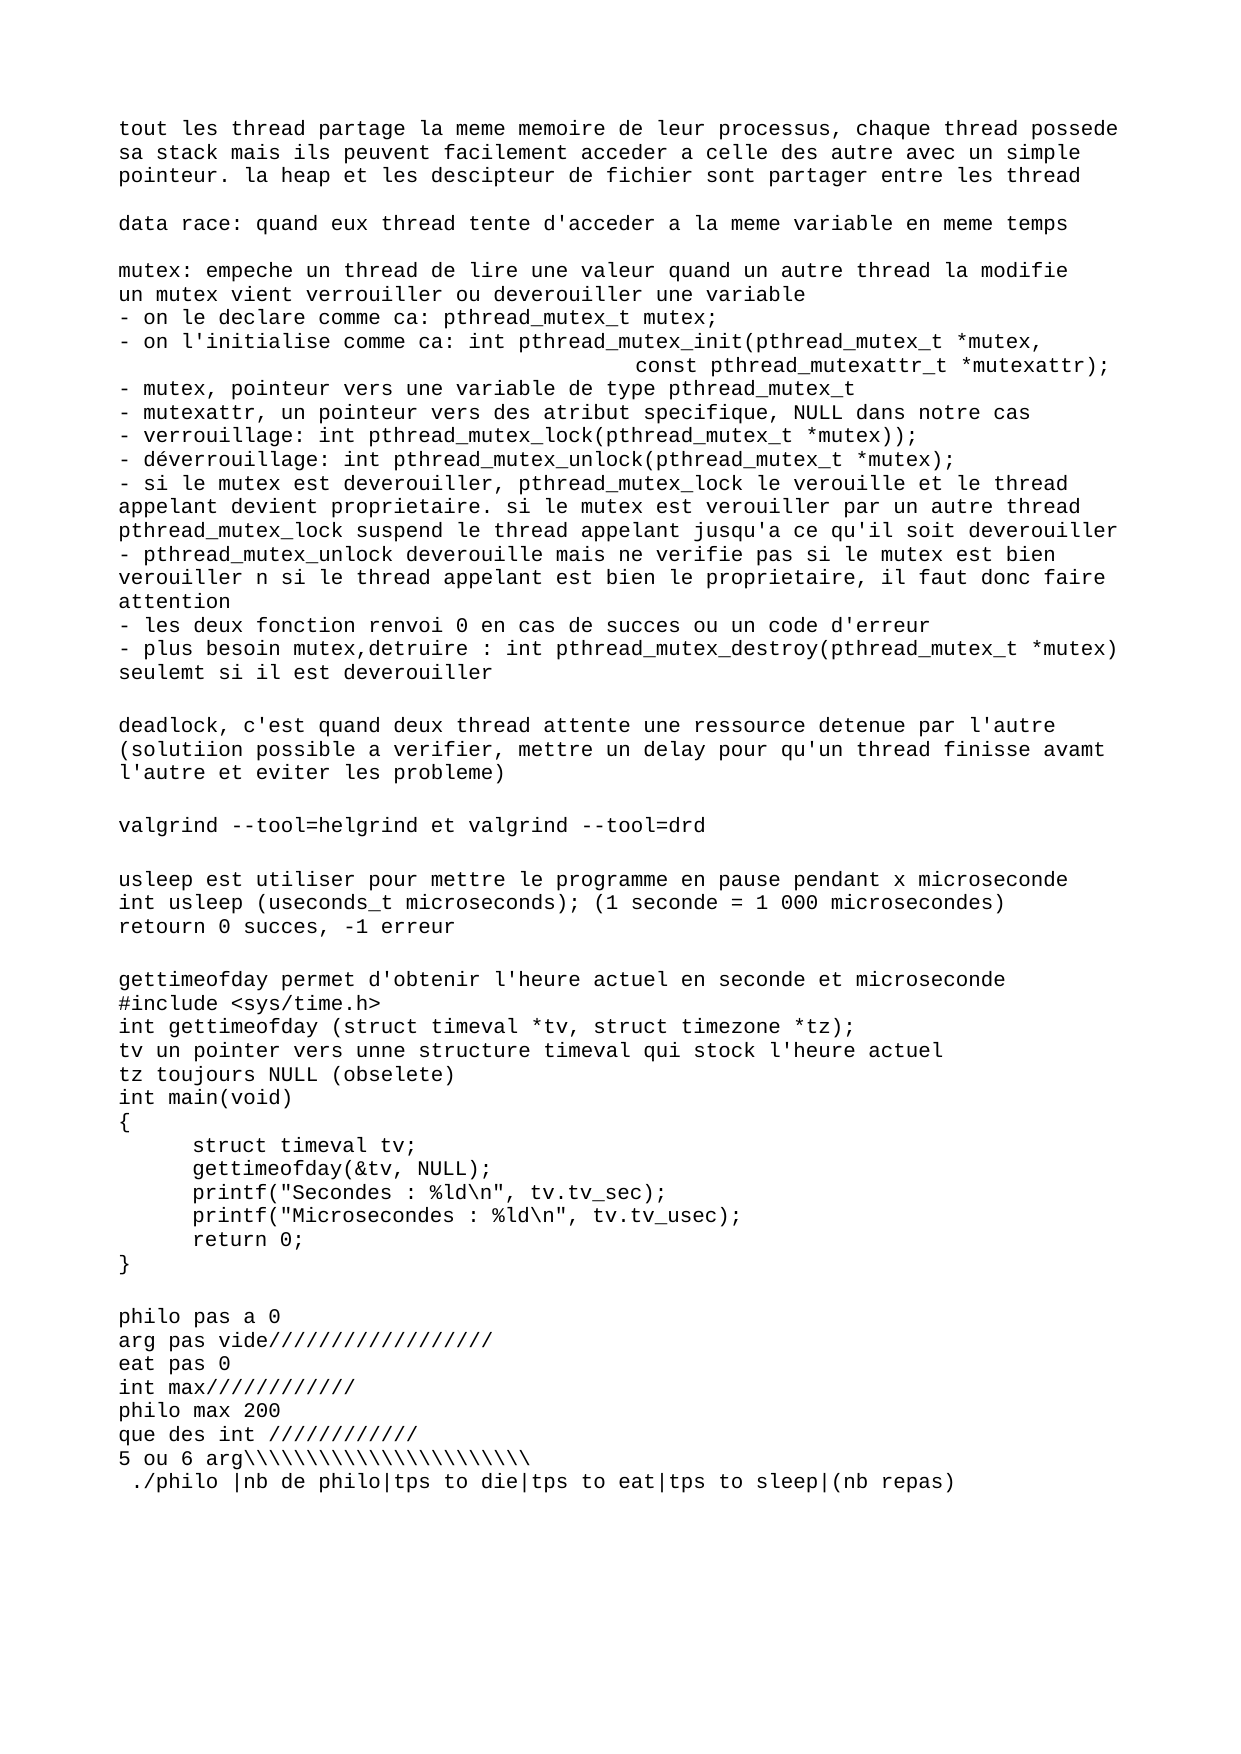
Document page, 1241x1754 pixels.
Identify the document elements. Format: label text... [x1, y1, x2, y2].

text tout les thread partage la meme memoire de leur processus, chaque thread possede sa stack mais ils peuvent facilement acceder a celle des autre avec un simple pointeur. la heap et les descipteur de fichier sont partager entre les thread [118, 118, 1122, 189]
text valgrind --tool=helgrind et valgrind --tool=drd [118, 816, 1122, 839]
text philo pas a 0 arg pas vide////////////////// eat pas 0 int max//////////// philo max 200 que des int //////////// 5 ou 6 arg\\\\\\\\\\\\\\\\\\\\\\\ ./philo |nb de philo|tps to die|tps to eat|tps to sleep|(nb repas) [118, 1306, 1122, 1495]
text usleep est utiliser pour mettre le programme en pause pendant x microseconde int usleep (useconds_t microseconds); (1 seconde = 1 000 microsecondes) retourn 0 succes, -1 erreur [118, 869, 1122, 939]
text data race: quand eux thread tente d'acceder a la meme variable en meme temps [118, 213, 1122, 236]
text mutex: empeche un thread de lire une valeur quand un autre thread la modifie un mutex vient verrouiller ou deverouiller une variable [118, 260, 1122, 307]
text - on le declare comme ca: pthread_mutex_t mutex; [118, 307, 1122, 331]
text deadlock, c'est quand deux thread attente une ressource detenue par l'autre (solutiion possible a verifier, mettre un delay pour qu'un thread finisse avamt l'autre et eviter les probleme) [118, 715, 1122, 786]
text - on l'initialise comme ca: int pthread_mutex_init(pthread_mutex_t *mutex, [118, 331, 1122, 354]
text gettimeofday permet d'obtenir l'heure actuel en seconde et microseconde #include <sys/time.h> int gettimeofday (struct timeval *tv, struct timezone *tz); tv un pointer vers unne structure timeval qui stock l'heure actuel tz toujours NULL (obselete) int main(void) { struct timeval tv; gettimeofday(&tv, NULL); printf("Secondes : %ld\n", tv.tv_sec); printf("Microsecondes : %ld\n", tv.tv_usec); return 0; } [118, 969, 1122, 1276]
text const pthread_mutexattr_t *mutexattr); - mutex, pointeur vers une variable de type pthread_mutex_t - mutexattr, un pointeur vers des atribut specifique, NULL dans notre cas - verrouillage: int pthread_mutex_lock(pthread_mutex_t *mutex)); - déverrouillage: int pthread_mutex_unlock(pthread_mutex_t *mutex); - si le mutex est deverouiller, pthread_mutex_lock le verouille et le thread appelant devient proprietaire. si le mutex est verouiller par un autre thread pthread_mutex_lock suspend le thread appelant jusqu'a ce qu'il soit deverouiller - pthread_mutex_unlock deverouille mais ne verifie pas si le mutex est bien verouiller n si le thread appelant est bien le proprietaire, il faut donc faire attention - les deux fonction renvoi 0 en cas de succes ou un code d'erreur - plus besoin mutex,detruire : int pthread_mutex_destroy(pthread_mutex_t *mutex) seulemt si il est deverouiller [118, 354, 1122, 686]
